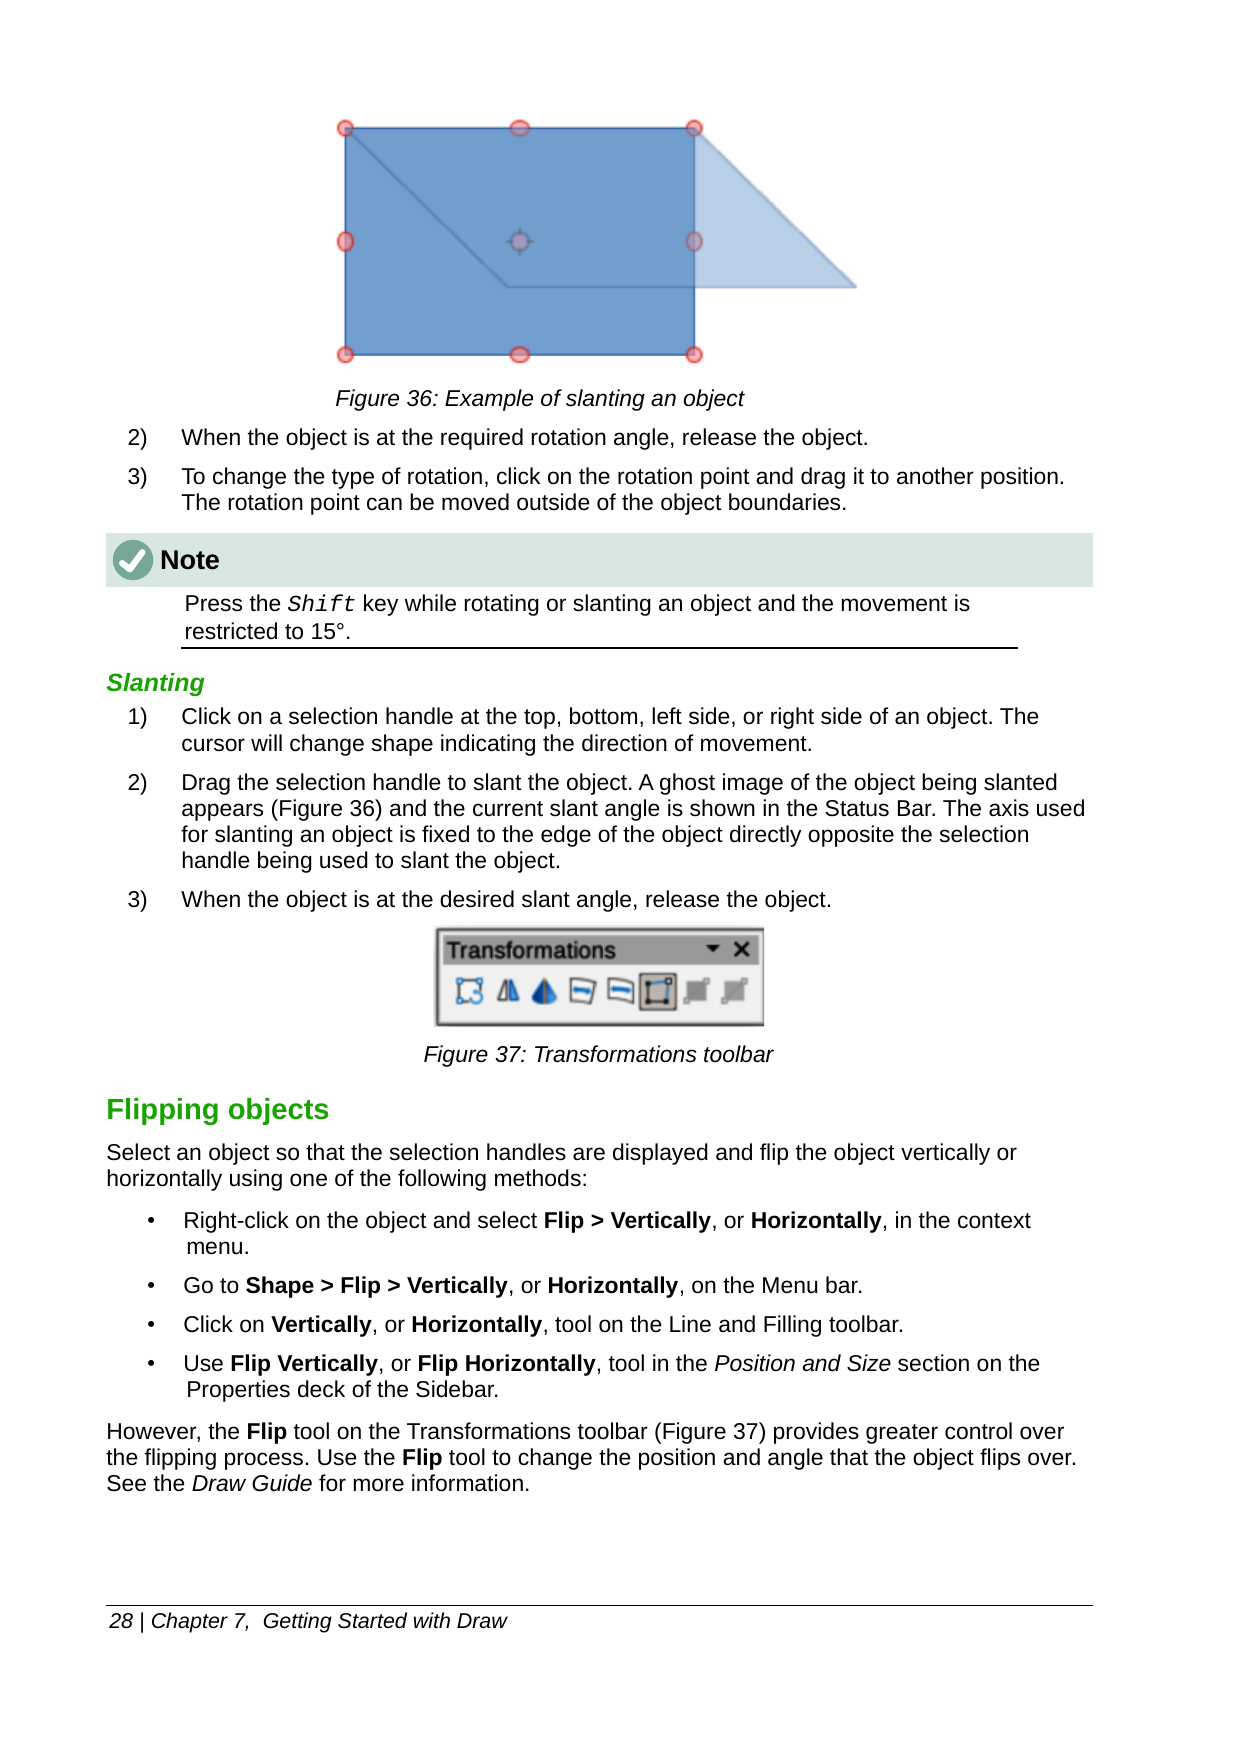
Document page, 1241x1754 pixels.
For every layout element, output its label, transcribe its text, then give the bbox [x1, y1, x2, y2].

subtitle Flipping objects [106, 1092, 1093, 1126]
text However, the Flip tool on the Transformations toolbar (Figure 37) provides greater control over the flipping process. Use the Flip tool to change the position and angle that the object flips over. See the Draw Guide for more information. [106, 1418, 1093, 1497]
subtitle Slanting [106, 668, 1093, 697]
text Select an object so that the selection handles are displayed and flip the object vertically or horizontally using one of the following methods: [106, 1138, 1093, 1191]
text Figure 36: Example of slanting an object [335, 385, 864, 411]
list When the object is at the desired slant angle, release the object. [148, 886, 1093, 913]
list Drag the selection handle to slant the object. A ghost image of the object being slanted appears (Figure 36) and the current slant angle is shown in the Status Bar. The axis used for slanting an object is fixed to the edge of the object directly opposite the selection handle being used to slant the object. [148, 768, 1093, 874]
list Use Flip Vertically, or Flip Horizontally, tool in the Position and Size section on the Properties deck of the Sidebar. [144, 1347, 1093, 1405]
subtitle Note [106, 533, 1093, 587]
list When the object is at the required rotation angle, release the object. [148, 424, 1093, 450]
text Figure 37: Transformations toolbar [423, 1041, 776, 1067]
list Go to Shape > Flip > Vertically, or Horizontally, on the Menu bar. [144, 1269, 1093, 1298]
picture [335, 118, 864, 373]
text Press the Shift key while rotating or slanting an object and the movement is restricted to 15°. [181, 587, 1018, 647]
list Click on a selection handle at the top, bottom, left side, or right side of an object. The cursor will change shape indicating the direction of movement. [148, 703, 1093, 756]
list Right-click on the object and select Flip > Vertically, or Horizontally, in the context menu. [144, 1204, 1093, 1259]
picture [433, 925, 766, 1029]
list Click on Vertically, or Horizontally, tool on the Line and Filling toolbar. [144, 1308, 1093, 1337]
list To change the type of rotation, click on the rotation point and drag it to another position. The rotation point can be moved outside of the object boundaries. [148, 463, 1093, 516]
